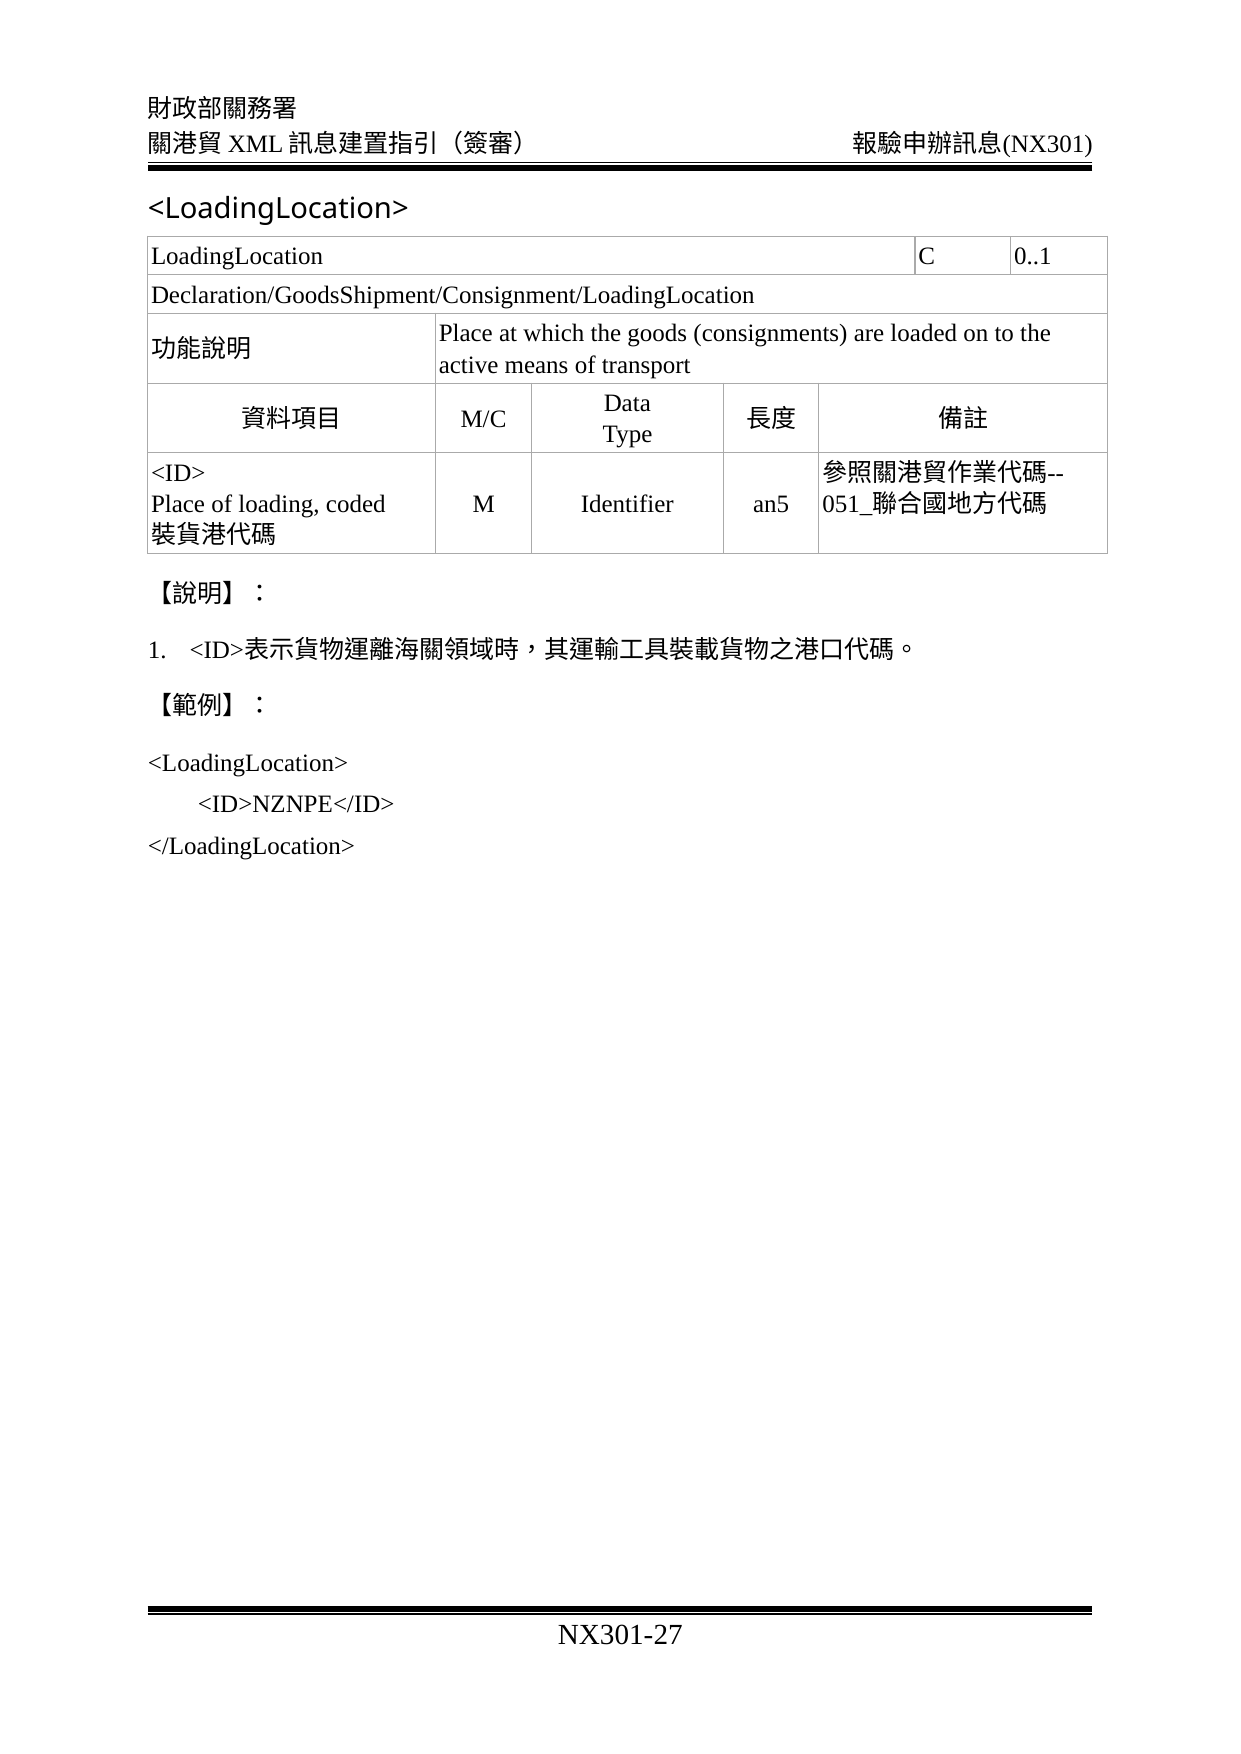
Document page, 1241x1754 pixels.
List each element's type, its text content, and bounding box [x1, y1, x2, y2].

text 【範例】： [148, 681, 1092, 723]
table_cell Place at which the goods (consignments) are loaded on to the active means of transport [436, 314, 1107, 382]
table_cell Identifier [532, 453, 723, 553]
table_cell 功能說明 [148, 314, 435, 382]
text <ID>NZNPE</ID> [148, 779, 1092, 821]
table_header LoadingLocation [148, 237, 914, 274]
table_cell M/C [436, 384, 531, 452]
list <ID>表示貨物運離海關領域時，其運輸工具裝載貨物之港口代碼。 [148, 625, 1092, 667]
table_cell Data Type [532, 384, 723, 452]
table_cell 備註 [819, 384, 1107, 452]
table_cell 長度 [724, 384, 818, 452]
table_cell 參照關港貿作業代碼--051_聯合國地方代碼 [819, 453, 1107, 553]
table_cell M [436, 453, 531, 553]
table_cell <ID> Place of loading, coded 裝貨港代碼 [148, 453, 435, 553]
table_cell Declaration/GoodsShipment/Consignment/LoadingLocation [148, 275, 1107, 313]
table_header C [916, 237, 1010, 274]
text 【說明】： [148, 569, 1092, 611]
table_cell 資料項目 [148, 384, 435, 452]
subtitle <LoadingLocation> [148, 177, 1092, 229]
subtitle <LoadingLocation> [148, 738, 1092, 779]
subtitle </LoadingLocation> [148, 821, 1092, 863]
table_cell an5 [724, 453, 818, 553]
table_header 0..1 [1011, 237, 1107, 274]
